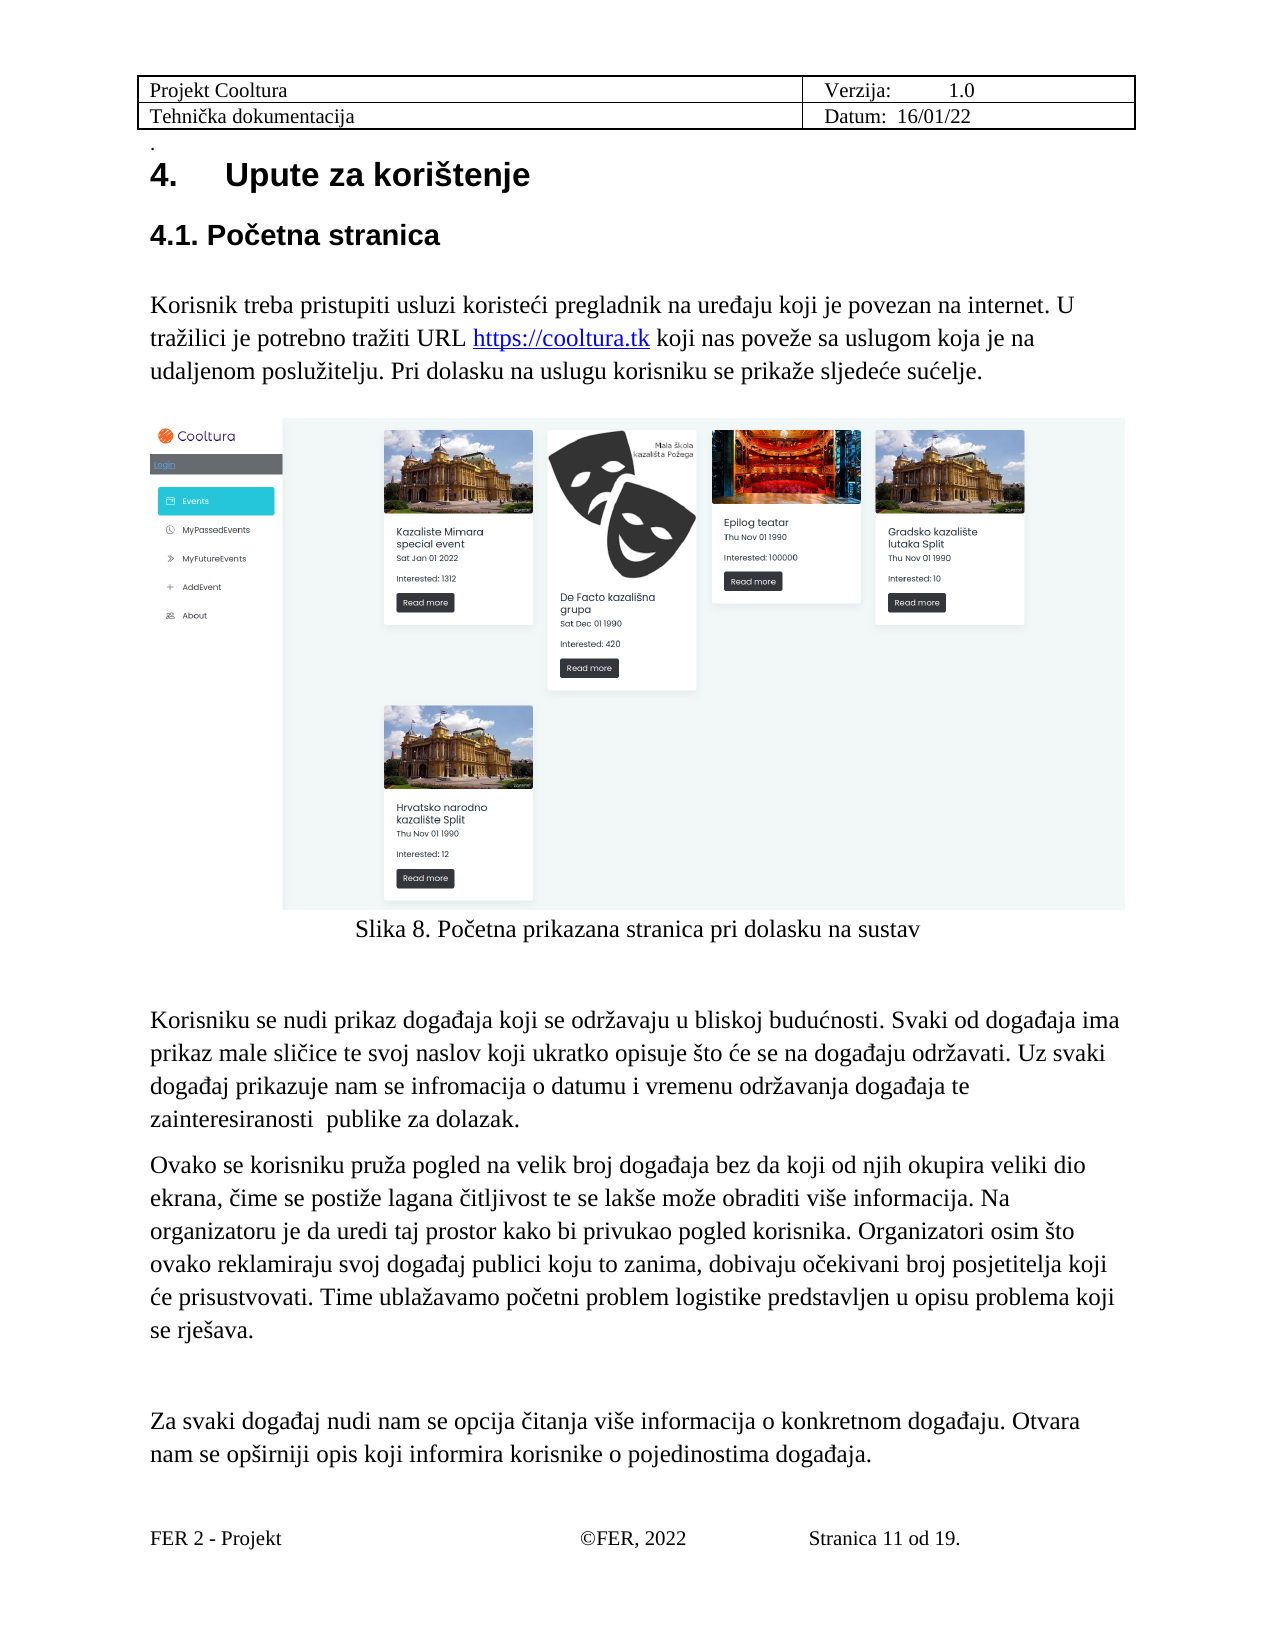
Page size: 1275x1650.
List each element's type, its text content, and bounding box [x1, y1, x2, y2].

text Ovako se korisniku pruža pogled na velik broj događaja bez da koji od njih okupira veliki dio ekrana, čime se postiže lagana čitljivost te se lakše može obraditi više informacija. Na organizatoru je da uredi taj prostor kako bi privukao pogled korisnika. Organizatori osim što ovako reklamiraju svoj događaj publici koju to zanima, dobivaju očekivani broj posjetitelja koji će prisustvovati. Time ublažavamo početni problem logistike predstavljen u opisu problema koji se rješava. [150, 1150, 1125, 1344]
subtitle Upute za korištenje [150, 155, 1125, 193]
text Za svaki događaj nudi nam se opcija čitanja više informacija o konkretnom događaju. Otvara nam se opširniji opis koji informira korisnike o pojedinostima događaja. [150, 1406, 1125, 1468]
subtitle 4.1. Početna stranica [150, 218, 1125, 251]
picture [150, 418, 1125, 910]
text Slika 8. Početna prikazana stranica pri dolasku na sustav [150, 910, 1125, 943]
text Korisniku se nudi prikaz događaja koji se održavaju u bliskoj budućnosti. Svaki od događaja ima prikaz male sličice te svoj naslov koji ukratko opisuje što će se na događaju održavati. Uz svaki događaj prikazuje nam se infromacija o datumu i vremenu održavanja događaja te zainteresiranosti publike za dolazak. [150, 1005, 1125, 1133]
text Korisnik treba pristupiti usluzi koristeći pregladnik na uređaju koji je povezan na internet. U tražilici je potrebno tražiti URL https://cooltura.tk koji nas poveže sa uslugom koja je na udaljenom poslužitelju. Pri dolasku na uslugu korisniku se prikaže sljedeće sućelje. [150, 290, 1125, 385]
text [150, 402, 1125, 418]
